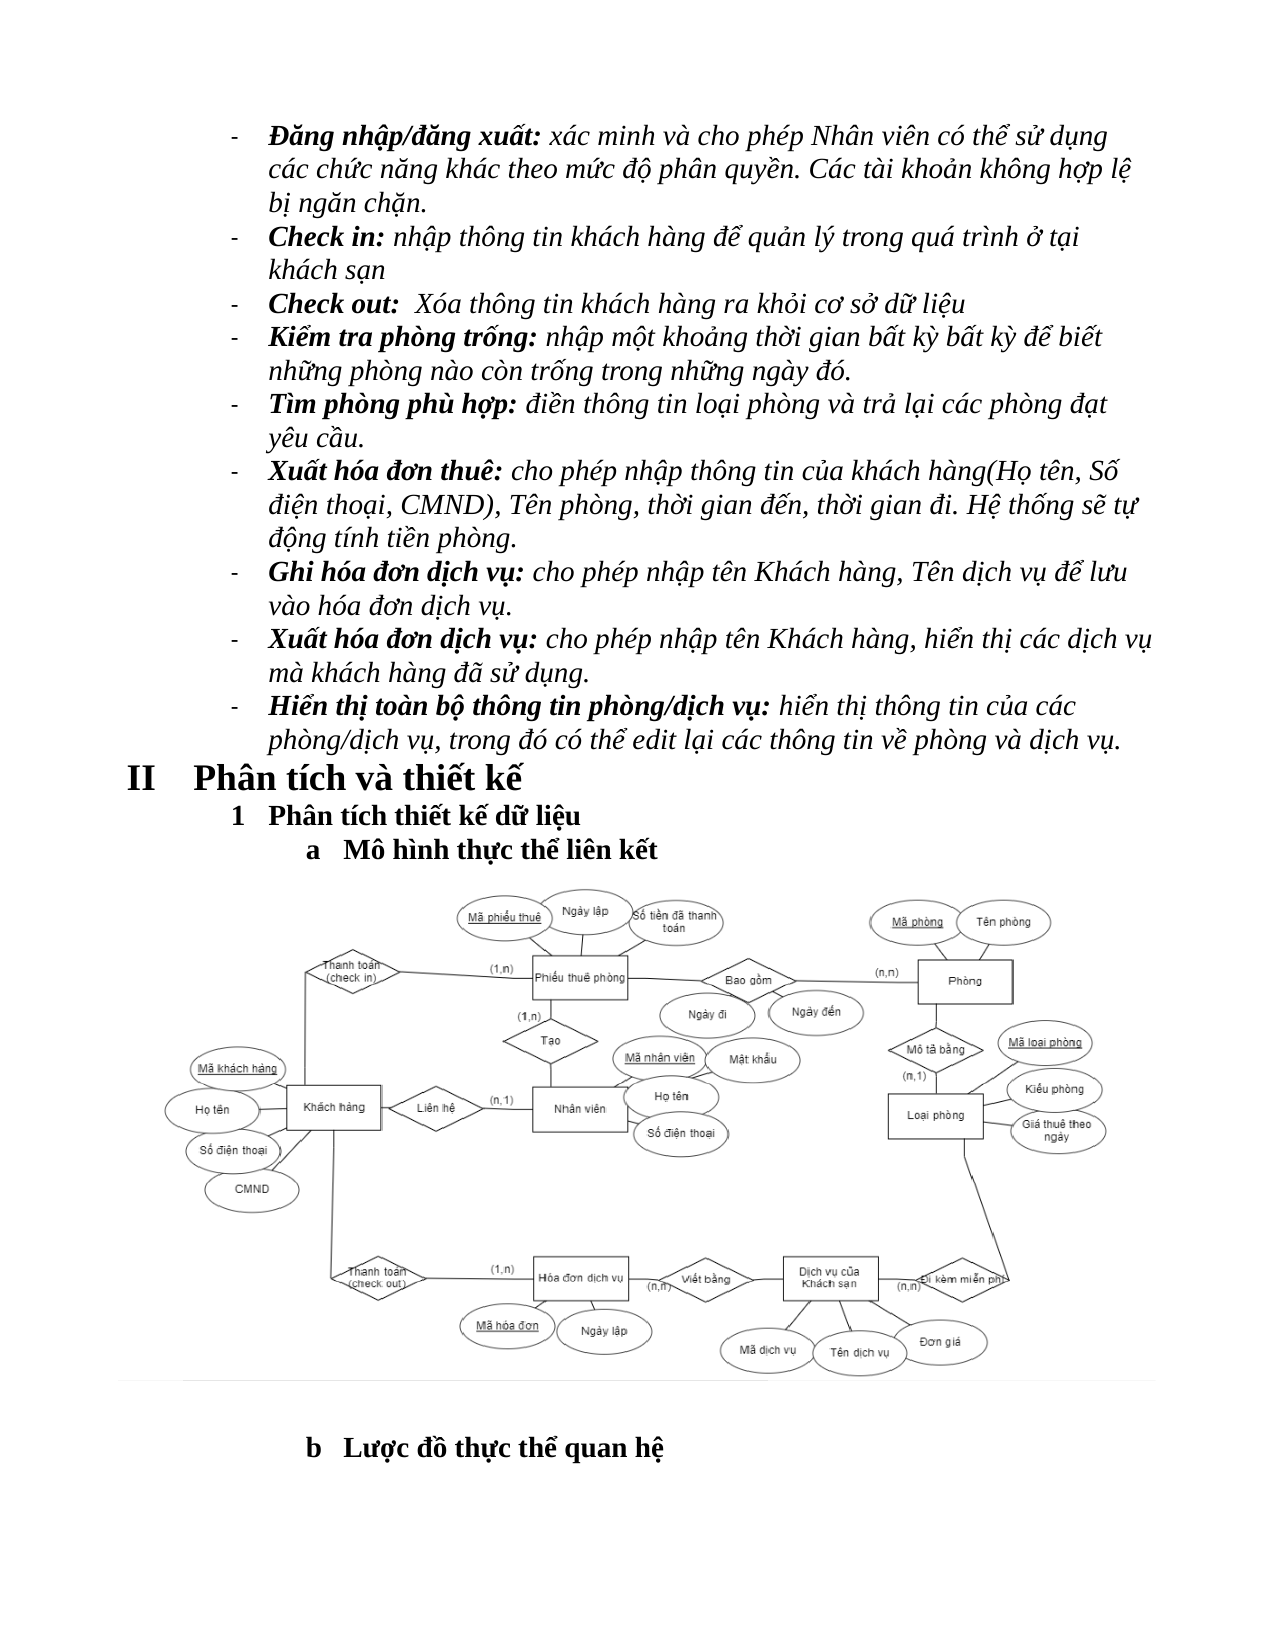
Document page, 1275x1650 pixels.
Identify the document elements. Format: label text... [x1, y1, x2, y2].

list Check out: Xóa thông tin khách hàng ra khỏi cơ sở dữ liệu [231, 286, 1157, 319]
list Tìm phòng phù hợp: điền thông tin loại phòng và trả lại các phòng đạt yêu cầu. [231, 386, 1157, 453]
picture [118, 886, 1156, 1381]
list Xuất hóa đơn dịch vụ: cho phép nhập tên Khách hàng, hiển thị các dịch vụ mà khách hàng đã sử dụng. [231, 621, 1157, 688]
list Ghi hóa đơn dịch vụ: cho phép nhập tên Khách hàng, Tên dịch vụ để lưu vào hóa đơn dịch vụ. [231, 554, 1157, 621]
list Phân tích thiết kế dữ liệu [231, 798, 1157, 832]
list Check in: nhập thông tin khách hàng để quản lý trong quá trình ở tại khách sạn [231, 219, 1157, 286]
list Mô hình thực thể liên kết [306, 832, 1157, 866]
list Xuất hóa đơn thuê: cho phép nhập thông tin của khách hàng(Họ tên, Số điện thoại, CMND), Tên phòng, thời gian đến, thời gian đi. Hệ thống sẽ tự động tính tiền phòng. [231, 453, 1157, 554]
list Hiển thị toàn bộ thông tin phòng/dịch vụ: hiển thị thông tin của các phòng/dịch vụ, trong đó có thể edit lại các thông tin về phòng và dịch vụ. [231, 688, 1157, 755]
list Lược đồ thực thể quan hệ [306, 1430, 1157, 1463]
list Phân tích và thiết kế [156, 755, 1157, 798]
list Đăng nhập/đăng xuất: xác minh và cho phép Nhân viên có thể sử dụng các chức năng khác theo mức độ phân quyền. Các tài khoản không hợp lệ bị ngăn chặn. [231, 118, 1157, 219]
list Kiểm tra phòng trống: nhập một khoảng thời gian bất kỳ bất kỳ để biết những phòng nào còn trống trong những ngày đó. [231, 319, 1157, 386]
